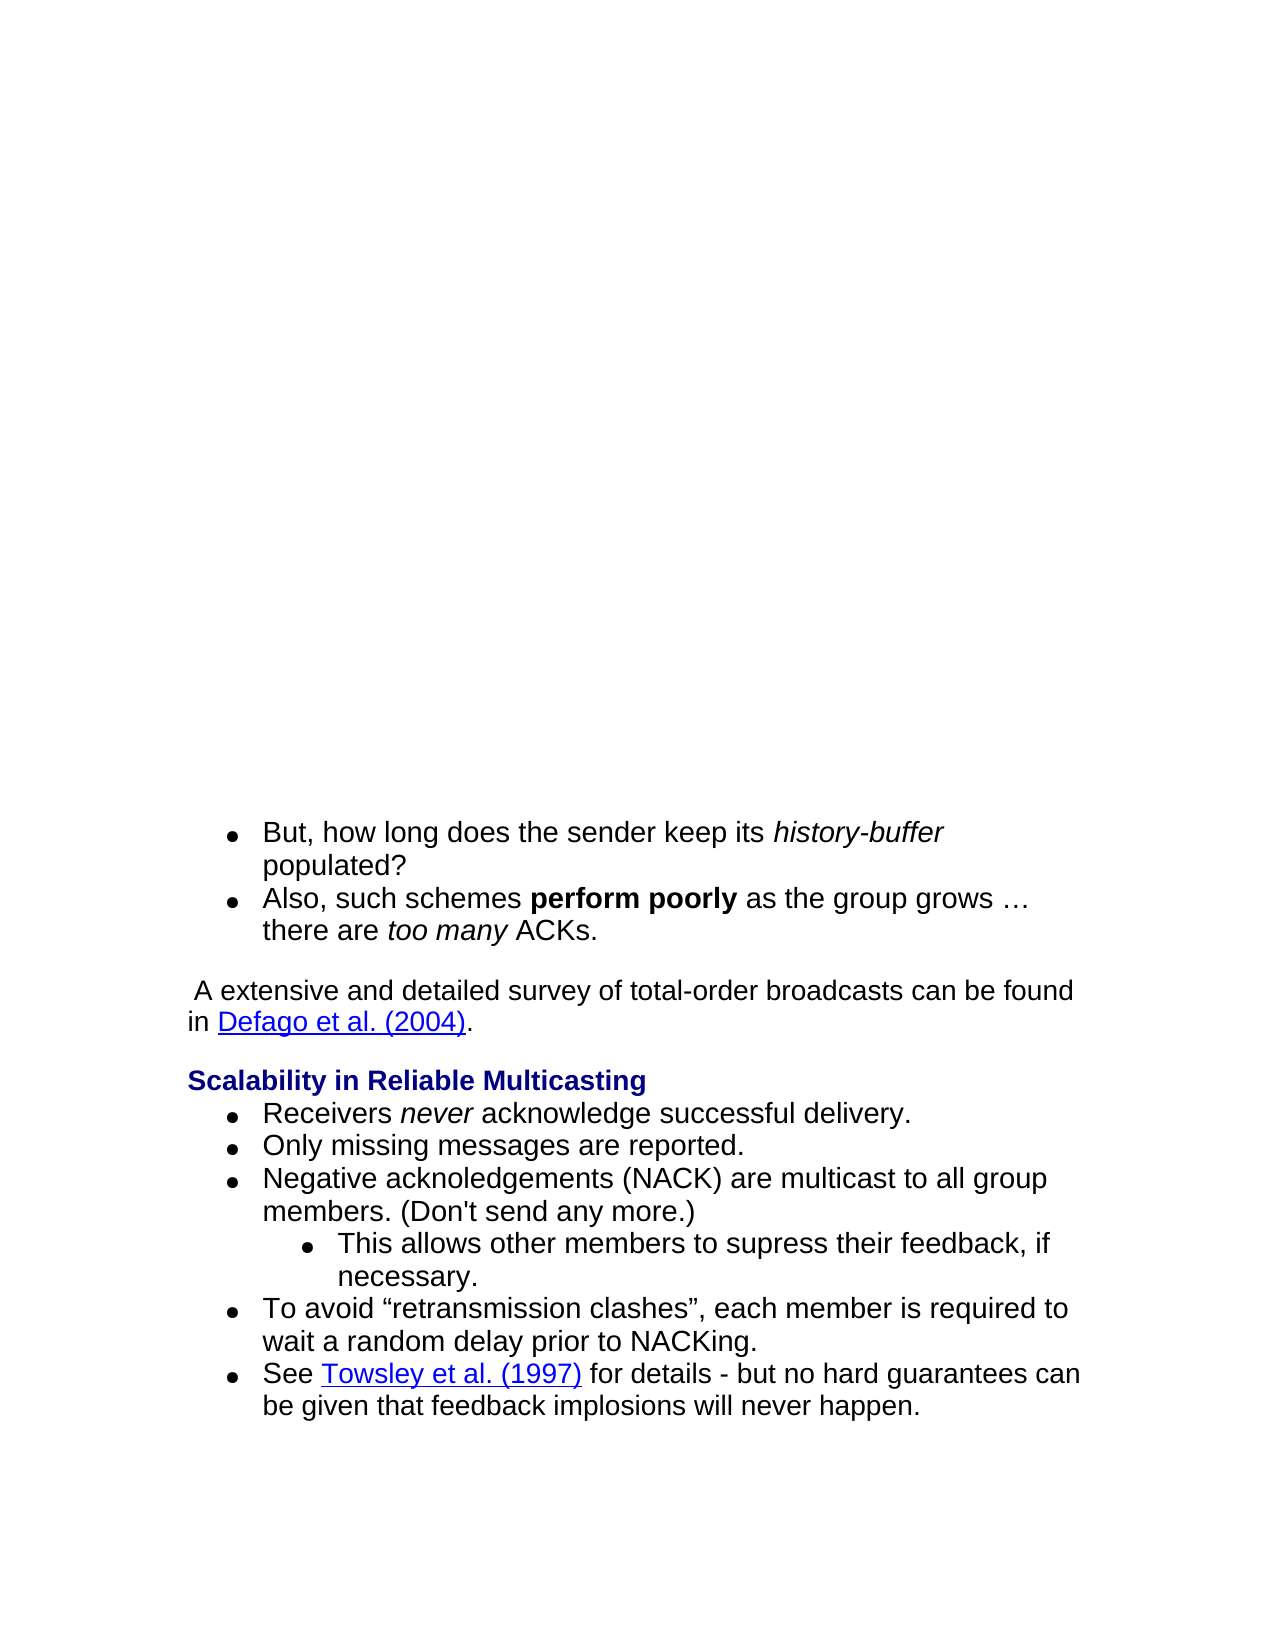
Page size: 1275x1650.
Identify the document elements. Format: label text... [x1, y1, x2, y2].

list To avoid “retransmission clashes”, each member is required to wait a random delay prior to NACKing. [225, 1292, 1087, 1357]
text Scalability in Reliable Multicasting [187, 1065, 1087, 1097]
list Only missing messages are reported. [225, 1129, 1087, 1162]
list But, how long does the sender keep its history-buffer populated? [225, 816, 1087, 882]
list See Towsley et al. (1997) for details - but no hard guarantees can be given that feedback implosions will never happen. [225, 1357, 1087, 1422]
list Also, such schemes perform poorly as the group grows … there are too many ACKs. [225, 882, 1087, 947]
list This allows other members to supress their feedback, if necessary. [300, 1227, 1087, 1292]
list Receivers never acknowledge successful delivery. [225, 1097, 1087, 1129]
list Negative acknoledgements (NACK) are multicast to all group members. (Don't send any more.) [225, 1162, 1087, 1227]
text A extensive and detailed survey of total-order broadcasts can be found in Defago et al. (2004). [187, 974, 1087, 1037]
